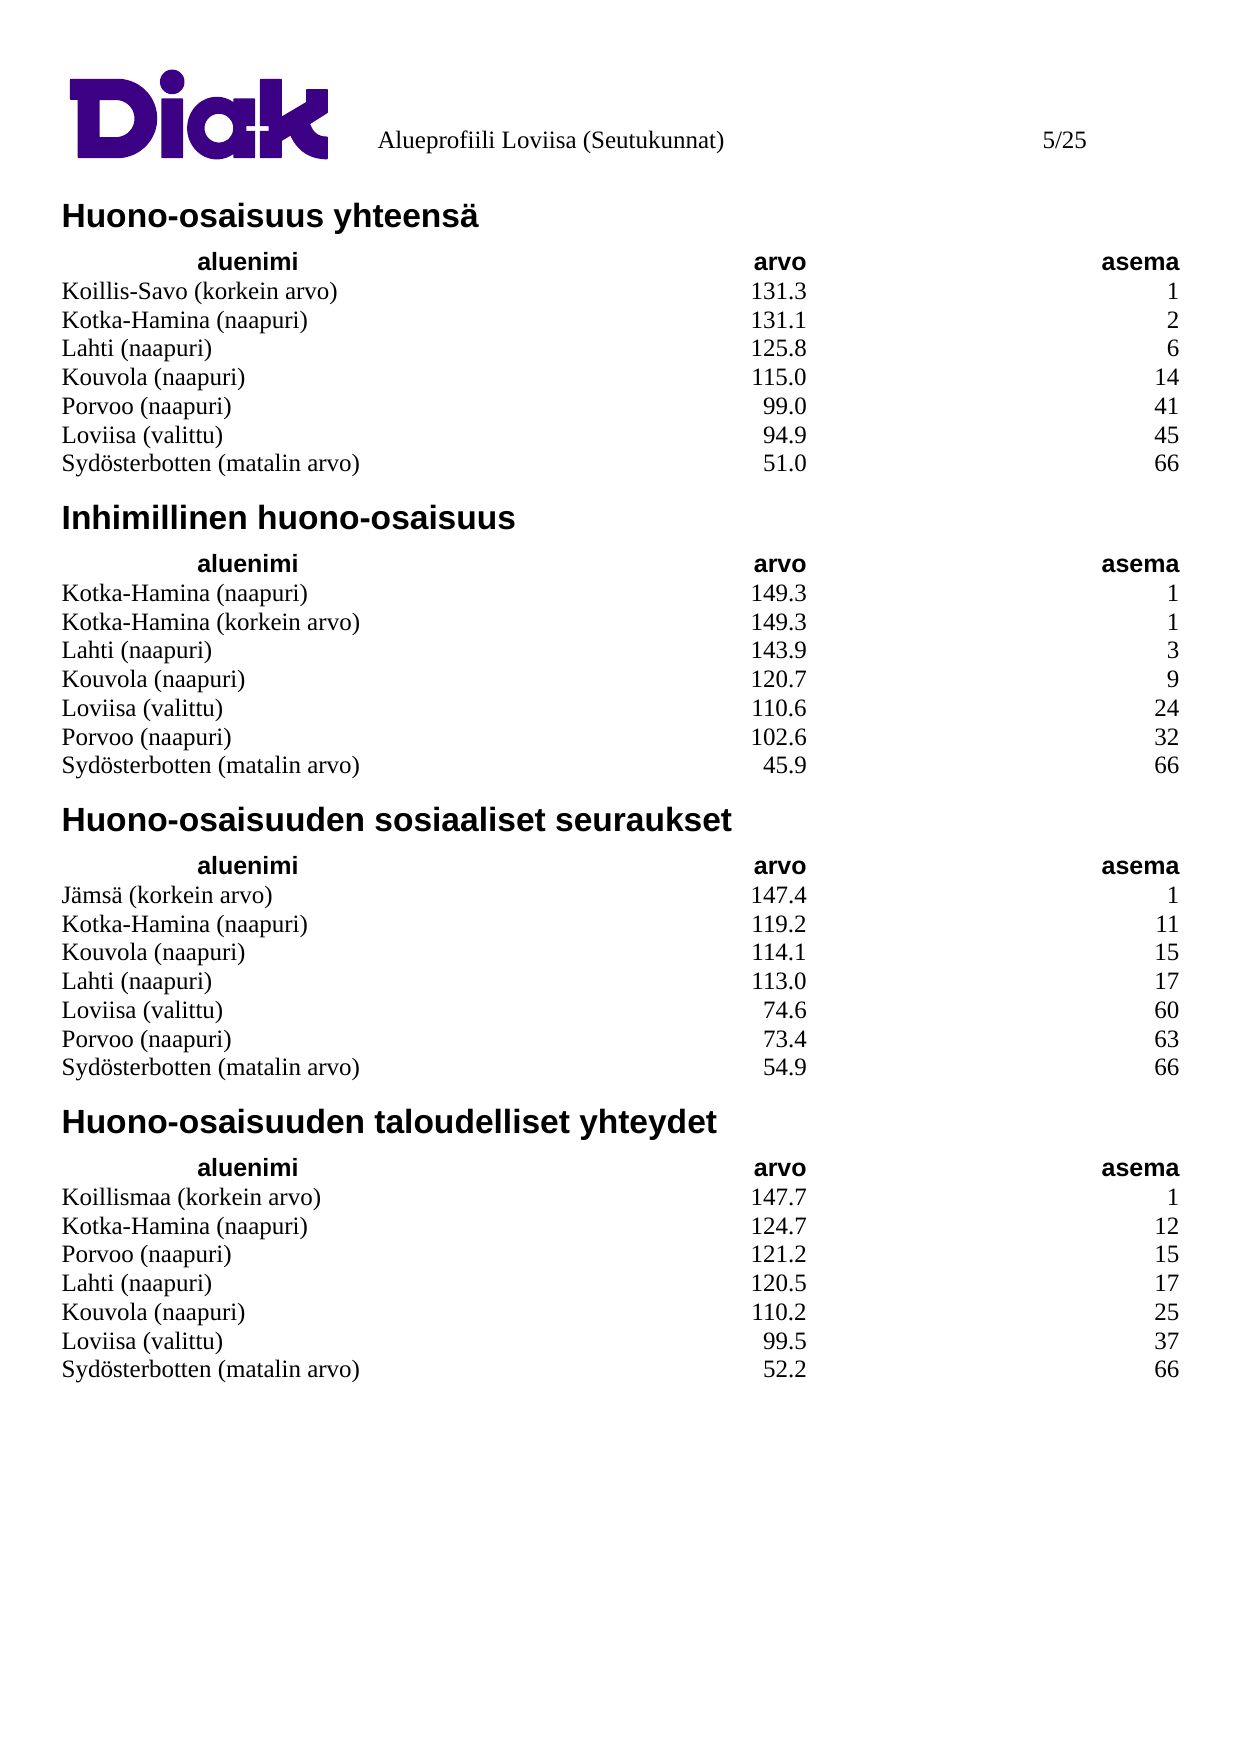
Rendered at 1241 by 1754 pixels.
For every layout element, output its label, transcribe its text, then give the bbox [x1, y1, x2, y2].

table_cell 149.3 [434, 578, 806, 607]
subtitle Inhimillinen huono-osaisuus [61, 498, 1179, 537]
table_cell 1 [806, 607, 1179, 636]
table_cell Loviisa (valittu) [61, 1326, 434, 1354]
table_cell 1 [806, 578, 1179, 607]
subtitle Huono-osaisuuden taloudelliset yhteydet [61, 1102, 1179, 1141]
table_cell Kotka-Hamina (naapuri) [61, 305, 434, 333]
table_cell Kotka-Hamina (naapuri) [61, 1211, 434, 1239]
table_cell 147.7 [434, 1182, 806, 1211]
table_cell 124.7 [434, 1211, 806, 1239]
table_cell 60 [806, 995, 1179, 1024]
table_cell 94.9 [434, 420, 806, 448]
table_header asema [806, 549, 1179, 578]
table_cell 149.3 [434, 607, 806, 636]
table_cell 120.7 [434, 664, 806, 693]
table_cell 66 [806, 449, 1179, 477]
table_cell Lahti (naapuri) [61, 966, 434, 995]
subtitle Huono-osaisuuden sosiaaliset seuraukset [61, 800, 1179, 839]
table_cell Porvoo (naapuri) [61, 1024, 434, 1052]
table_cell Kouvola (naapuri) [61, 1297, 434, 1326]
table_cell 131.3 [434, 276, 806, 305]
table_cell 99.5 [434, 1326, 806, 1354]
table_cell Koillismaa (korkein arvo) [61, 1182, 434, 1211]
table_cell 73.4 [434, 1024, 806, 1052]
table_cell 74.6 [434, 995, 806, 1024]
table_cell 15 [806, 938, 1179, 966]
table_cell Koillis-Savo (korkein arvo) [61, 276, 434, 305]
table_cell 2 [806, 305, 1179, 333]
table_header arvo [434, 247, 806, 276]
table_cell 147.4 [434, 880, 806, 909]
table_cell Kouvola (naapuri) [61, 664, 434, 693]
table_cell 66 [806, 1355, 1179, 1383]
table_cell Kotka-Hamina (naapuri) [61, 909, 434, 937]
table_cell Kotka-Hamina (korkein arvo) [61, 607, 434, 636]
table_cell 102.6 [434, 722, 806, 751]
table_header asema [806, 851, 1179, 880]
table_header aluenimi [61, 549, 434, 578]
table_cell 66 [806, 751, 1179, 779]
table_cell 131.1 [434, 305, 806, 333]
table_header aluenimi [61, 247, 434, 276]
table_cell 32 [806, 722, 1179, 751]
table_cell Lahti (naapuri) [61, 1268, 434, 1297]
table_cell 114.1 [434, 938, 806, 966]
table_cell 17 [806, 966, 1179, 995]
table_cell 143.9 [434, 636, 806, 664]
table_cell Loviisa (valittu) [61, 693, 434, 722]
table_cell Lahti (naapuri) [61, 334, 434, 362]
table_cell 115.0 [434, 362, 806, 391]
table_cell Kouvola (naapuri) [61, 362, 434, 391]
table_cell 17 [806, 1268, 1179, 1297]
table_cell 125.8 [434, 334, 806, 362]
table_cell 45.9 [434, 751, 806, 779]
subtitle Huono-osaisuus yhteensä [61, 196, 1179, 235]
table_cell 11 [806, 909, 1179, 937]
table_cell 1 [806, 880, 1179, 909]
table_cell 54.9 [434, 1053, 806, 1081]
table_cell 121.2 [434, 1240, 806, 1268]
table_cell 9 [806, 664, 1179, 693]
table_cell 12 [806, 1211, 1179, 1239]
table_cell 1 [806, 276, 1179, 305]
table_cell Jämsä (korkein arvo) [61, 880, 434, 909]
table_cell 51.0 [434, 449, 806, 477]
table_cell 6 [806, 334, 1179, 362]
table_cell 3 [806, 636, 1179, 664]
table_header aluenimi [61, 851, 434, 880]
table_cell Sydösterbotten (matalin arvo) [61, 751, 434, 779]
table_cell Loviisa (valittu) [61, 995, 434, 1024]
table_cell 1 [806, 1182, 1179, 1211]
table_cell 45 [806, 420, 1179, 448]
table_header asema [806, 1153, 1179, 1182]
table_cell Sydösterbotten (matalin arvo) [61, 1053, 434, 1081]
table_cell Sydösterbotten (matalin arvo) [61, 1355, 434, 1383]
table_header asema [806, 247, 1179, 276]
table_cell 14 [806, 362, 1179, 391]
table_cell Lahti (naapuri) [61, 636, 434, 664]
table_header arvo [434, 1153, 806, 1182]
table_cell 41 [806, 391, 1179, 420]
table_cell 15 [806, 1240, 1179, 1268]
table_cell Sydösterbotten (matalin arvo) [61, 449, 434, 477]
table_header arvo [434, 549, 806, 578]
table_cell 113.0 [434, 966, 806, 995]
table_cell 37 [806, 1326, 1179, 1354]
table_cell 110.2 [434, 1297, 806, 1326]
table_cell Kotka-Hamina (naapuri) [61, 578, 434, 607]
table_cell 66 [806, 1053, 1179, 1081]
table_cell Loviisa (valittu) [61, 420, 434, 448]
table_cell 25 [806, 1297, 1179, 1326]
table_cell 52.2 [434, 1355, 806, 1383]
table_cell Porvoo (naapuri) [61, 391, 434, 420]
table_header arvo [434, 851, 806, 880]
table_cell Kouvola (naapuri) [61, 938, 434, 966]
table_cell Porvoo (naapuri) [61, 722, 434, 751]
table_cell 24 [806, 693, 1179, 722]
table_cell 99.0 [434, 391, 806, 420]
table_cell 110.6 [434, 693, 806, 722]
table_cell 119.2 [434, 909, 806, 937]
table_cell 120.5 [434, 1268, 806, 1297]
table_header aluenimi [61, 1153, 434, 1182]
table_cell 63 [806, 1024, 1179, 1052]
table_cell Porvoo (naapuri) [61, 1240, 434, 1268]
